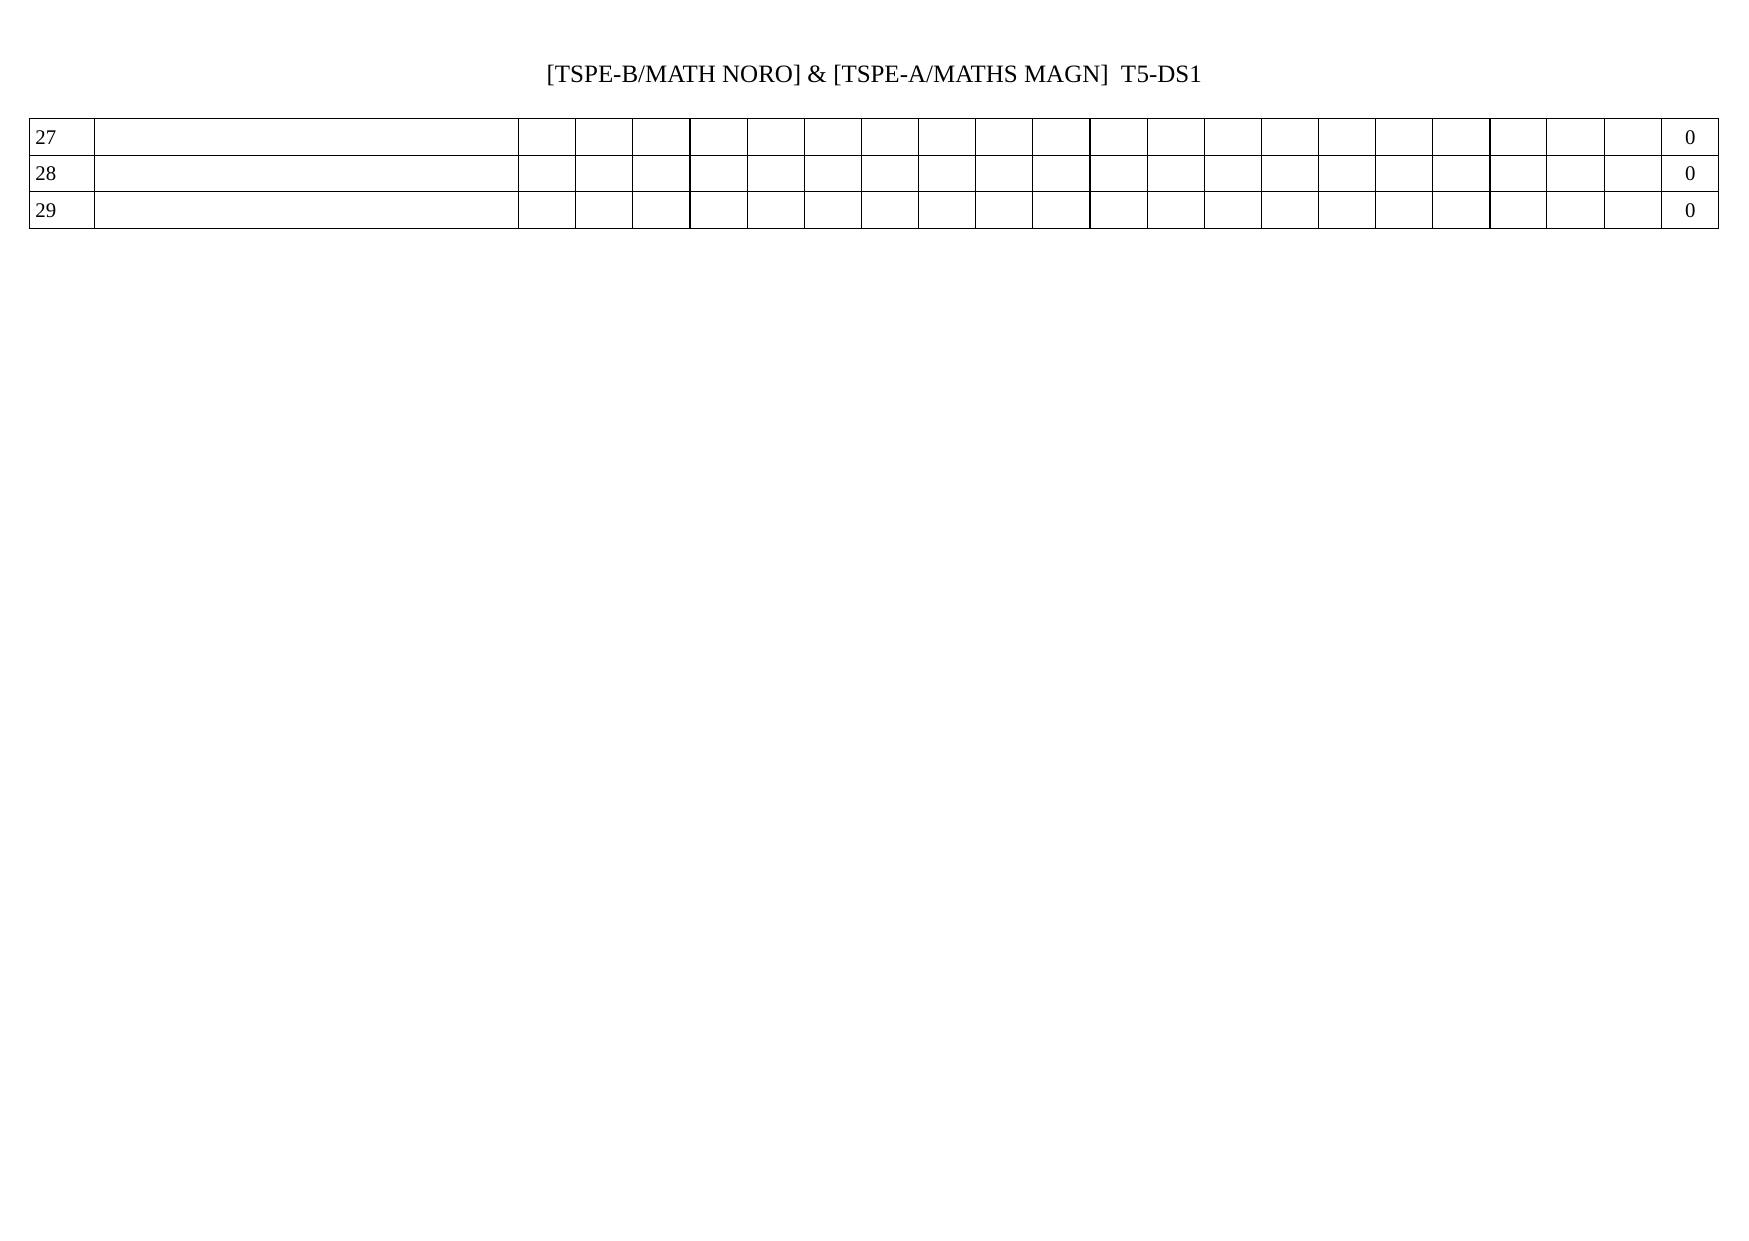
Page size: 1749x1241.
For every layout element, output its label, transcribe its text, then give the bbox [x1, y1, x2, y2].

table_cell [1205, 156, 1261, 191]
table_cell [576, 192, 632, 228]
table_cell [805, 192, 861, 228]
table_cell [919, 156, 975, 191]
table_cell [1262, 119, 1318, 154]
table_cell [1091, 156, 1147, 191]
table_cell [1033, 156, 1089, 191]
table_cell [1319, 192, 1375, 228]
table_cell [1033, 192, 1089, 228]
table_cell [519, 119, 575, 154]
table_cell [1605, 192, 1661, 228]
table_cell [1605, 156, 1661, 191]
table_cell [1262, 192, 1318, 228]
table_cell [1605, 119, 1661, 154]
table_cell [862, 156, 918, 191]
table_cell [862, 119, 918, 154]
table_cell [576, 156, 632, 191]
table_cell [1376, 192, 1432, 228]
table_cell [748, 119, 804, 154]
table_cell [1148, 119, 1204, 154]
table_cell [519, 156, 575, 191]
table_cell [919, 119, 975, 154]
table_cell [1033, 119, 1089, 154]
table_cell [862, 192, 918, 228]
table_cell [95, 119, 518, 154]
table_cell [633, 156, 689, 191]
table_cell [1433, 156, 1489, 191]
table_cell [1376, 156, 1432, 191]
table_cell [748, 156, 804, 191]
table_cell [1205, 192, 1261, 228]
table_cell [976, 156, 1032, 191]
table_cell [976, 192, 1032, 228]
table_cell 0 [1662, 156, 1718, 191]
table_cell [1433, 192, 1489, 228]
table_cell [95, 156, 518, 191]
table_cell [805, 119, 861, 154]
table_cell [1547, 192, 1604, 228]
table_cell [805, 156, 861, 191]
table_cell [1091, 119, 1147, 154]
table_cell [1262, 156, 1318, 191]
table_cell [919, 192, 975, 228]
table_cell [1319, 156, 1375, 191]
table_cell [95, 192, 518, 228]
table_cell [1491, 119, 1546, 154]
table_cell [633, 119, 689, 154]
table_cell [1148, 156, 1204, 191]
table_cell [748, 192, 804, 228]
table_cell [976, 119, 1032, 154]
table_cell [633, 192, 689, 228]
table_cell [691, 119, 747, 154]
table_cell [1376, 119, 1432, 154]
table_cell 0 [1662, 192, 1718, 228]
table_cell [576, 119, 632, 154]
table_cell [1547, 119, 1604, 154]
table_cell [1205, 119, 1261, 154]
table_cell 0 [1662, 119, 1718, 154]
table_cell [1491, 156, 1546, 191]
table_cell [691, 156, 747, 191]
table_cell [691, 192, 747, 228]
table_cell 29 [30, 192, 94, 228]
table_cell [1433, 119, 1489, 154]
table_cell [1091, 192, 1147, 228]
table_cell [519, 192, 575, 228]
table_cell [1547, 156, 1604, 191]
table_cell [1491, 192, 1546, 228]
table_cell [1148, 192, 1204, 228]
table_cell [1319, 119, 1375, 154]
table_cell 28 [30, 156, 94, 191]
table_cell 27 [30, 119, 94, 154]
